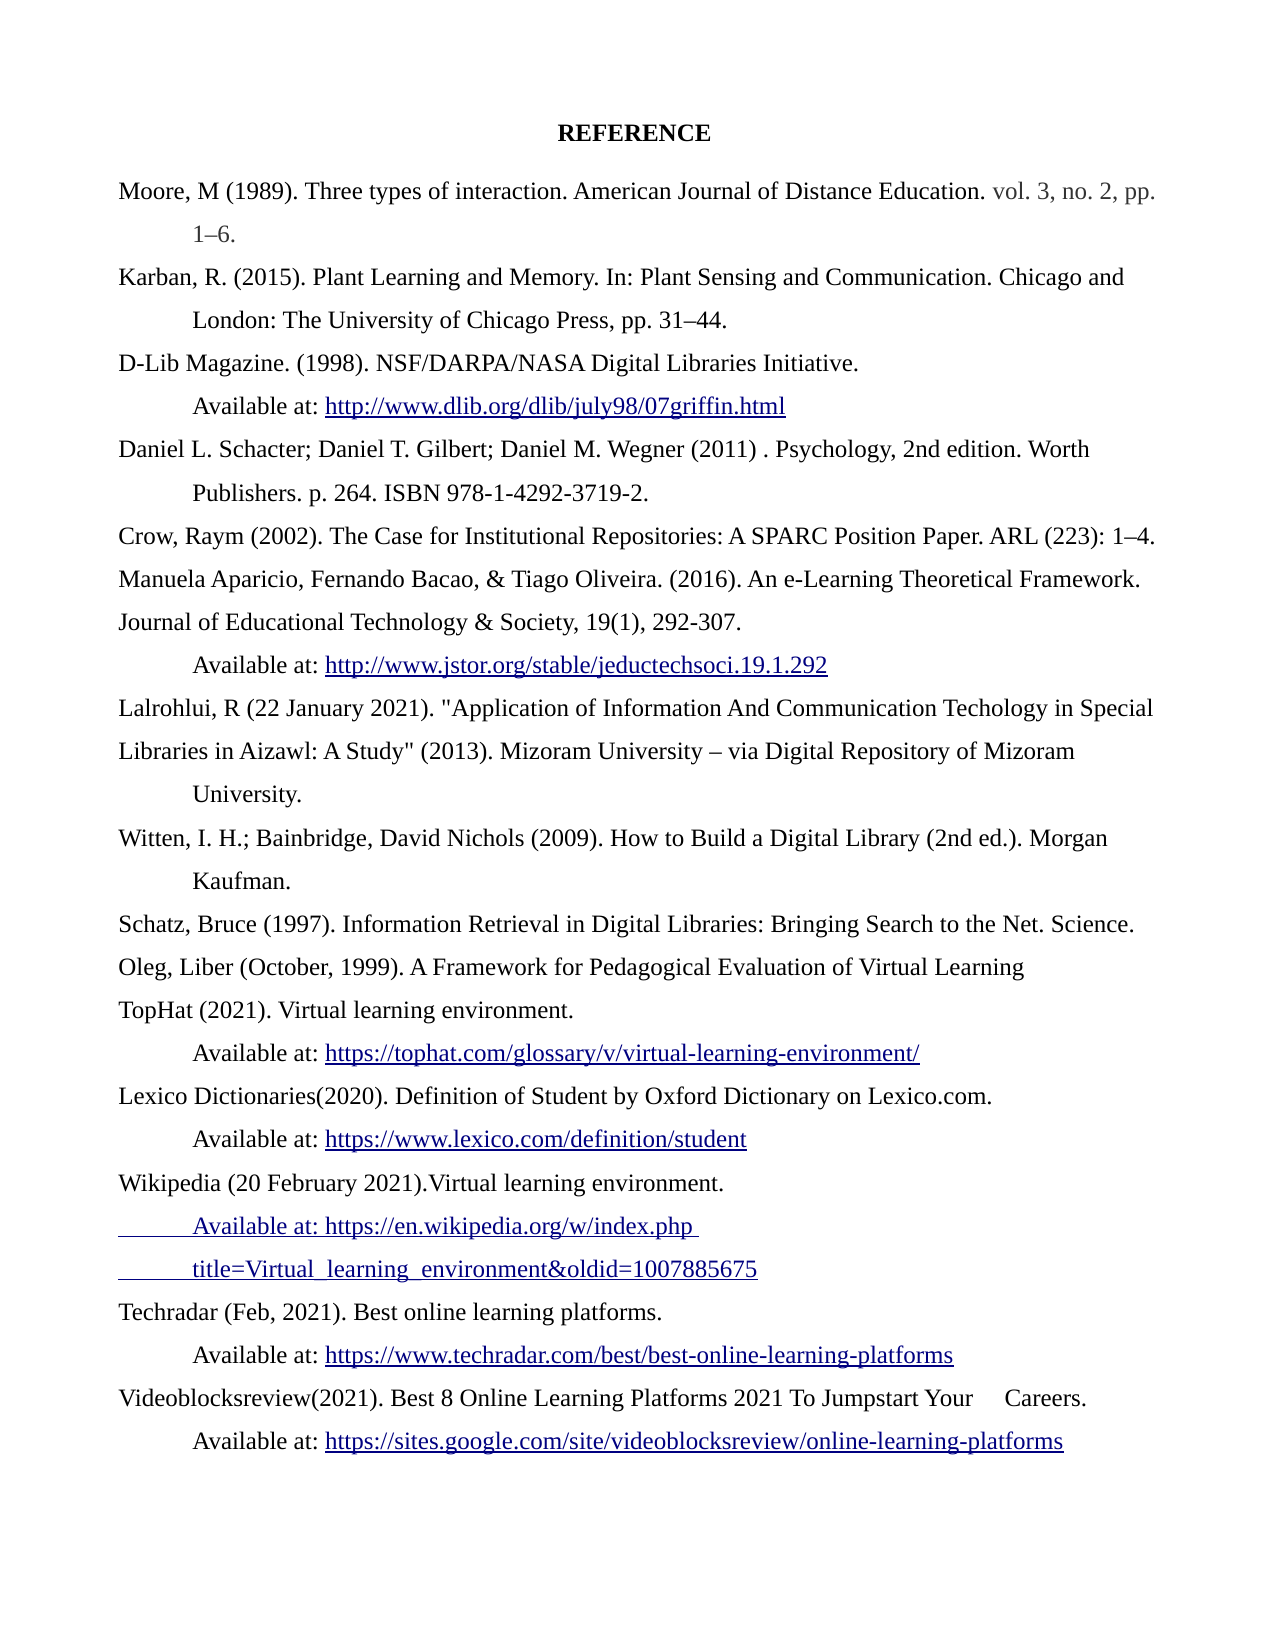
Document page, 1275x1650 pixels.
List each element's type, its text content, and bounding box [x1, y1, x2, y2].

text REFERENCE [118, 118, 1157, 147]
text Moore, M (1989). Three types of interaction. American Journal of Distance Education. vol. 3, no. 2, pp. 1–6. Karban, R. (2015). Plant Learning and Memory. In: Plant Sensing and Communication. Chicago and London: The University of Chicago Press, pp. 31–44. D-Lib Magazine. (1998). NSF/DARPA/NASA Digital Libraries Initiative. Available at: http://www.dlib.org/dlib/july98/07griffin.html Daniel L. Schacter; Daniel T. Gilbert; Daniel M. Wegner (2011) . Psychology, 2nd edition. Worth Publishers. p. 264. ISBN 978-1-4292-3719-2. Crow, Raym (2002). The Case for Institutional Repositories: A SPARC Position Paper. ARL (223): 1–4. Manuela Aparicio, Fernando Bacao, & Tiago Oliveira. (2016). An e-Learning Theoretical Framework. Journal of Educational Technology & Society, 19(1), 292-307. Available at: http://www.jstor.org/stable/jeductechsoci.19.1.292 Lalrohlui, R (22 January 2021). "Application of Information And Communication Techology in Special Libraries in Aizawl: A Study" (2013). Mizoram University – via Digital Repository of Mizoram University. Witten, I. H.; Bainbridge, David Nichols (2009). How to Build a Digital Library (2nd ed.). Morgan Kaufman. Schatz, Bruce (1997). Information Retrieval in Digital Libraries: Bringing Search to the Net. Science. Oleg, Liber (October, 1999). A Framework for Pedagogical Evaluation of Virtual Learning TopHat (2021). Virtual learning environment. Available at: https://tophat.com/glossary/v/virtual-learning-environment/ Lexico Dictionaries(2020). Definition of Student by Oxford Dictionary on Lexico.com. Available at: https://www.lexico.com/definition/student Wikipedia (20 February 2021).Virtual learning environment. Available at: https://en.wikipedia.org/w/index.php title=Virtual_learning_environment&oldid=1007885675 Techradar (Feb, 2021). Best online learning platforms. Available at: https://www.techradar.com/best/best-online-learning-platforms Videoblocksreview(2021). Best 8 Online Learning Platforms 2021 To Jumpstart Your Careers. Available at: https://sites.google.com/site/videoblocksreview/online-learning-platforms [118, 176, 1157, 1455]
